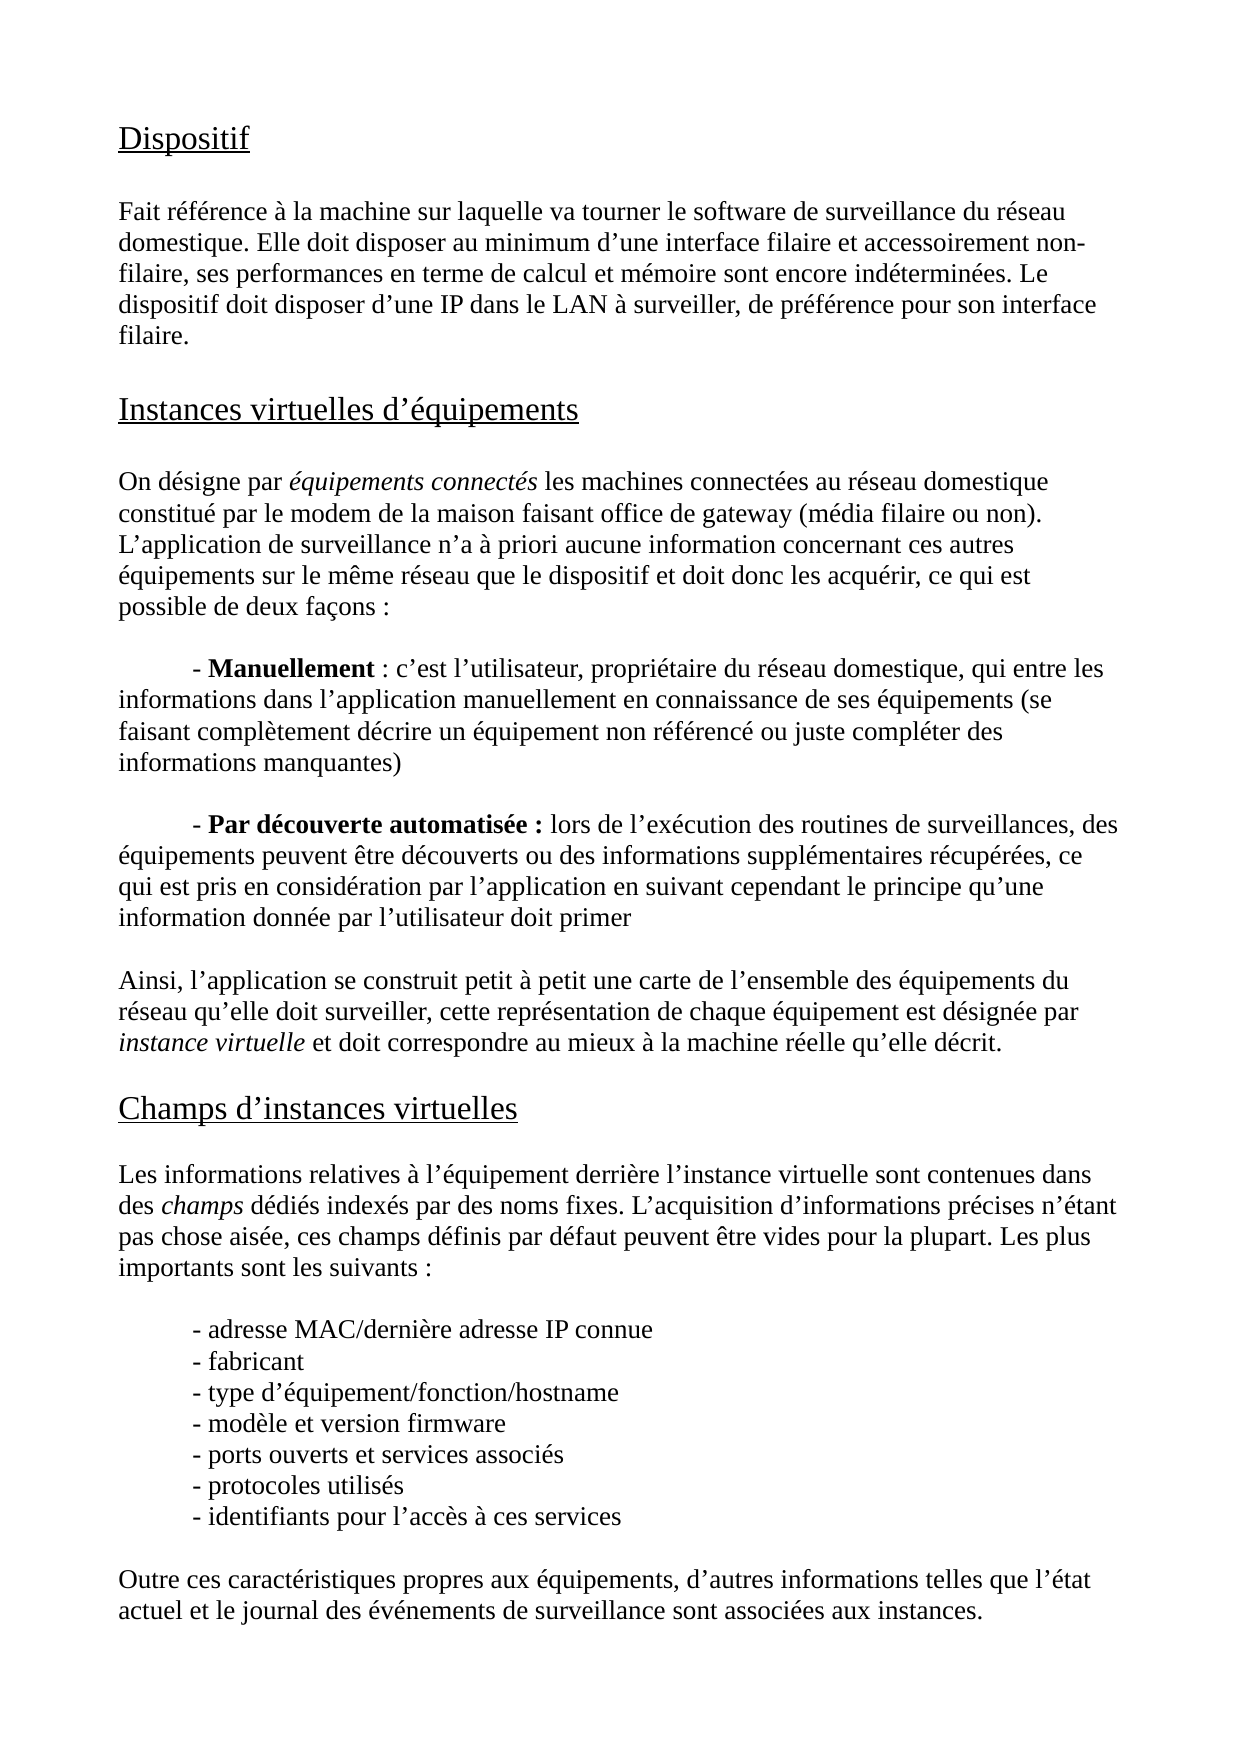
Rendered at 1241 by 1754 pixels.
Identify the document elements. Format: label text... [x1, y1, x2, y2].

text - Par découverte automatisée : lors de l’exécution des routines de surveillances, des équipements peuvent être découverts ou des informations supplémentaires récupérées, ce qui est pris en considération par l’application en suivant cependant le principe qu’une information donnée par l’utilisateur doit primer [118, 808, 1122, 933]
text - identifiants pour l’accès à ces services [118, 1501, 1122, 1532]
text Dispositif [118, 118, 1122, 156]
text Instances virtuelles d’équipements [118, 389, 1122, 427]
text - adresse MAC/dernière adresse IP connue [118, 1314, 1122, 1345]
text Champs d’instances virtuelles [118, 1088, 1122, 1127]
text - ports ouverts et services associés [118, 1438, 1122, 1469]
text - modèle et version firmware [118, 1407, 1122, 1438]
text Outre ces caractéristiques propres aux équipements, d’autres informations telles que l’état actuel et le journal des événements de surveillance sont associées aux instances. [118, 1563, 1122, 1625]
text - fabricant [118, 1345, 1122, 1376]
text Fait référence à la machine sur laquelle va tourner le software de surveillance du réseau domestique. Elle doit disposer au minimum d’une interface filaire et accessoirement non-filaire, ses performances en terme de calcul et mémoire sont encore indéterminées. Le dispositif doit disposer d’une IP dans le LAN à surveiller, de préférence pour son interface filaire. [118, 195, 1122, 351]
text Les informations relatives à l’équipement derrière l’instance virtuelle sont contenues dans des champs dédiés indexés par des noms fixes. L’acquisition d’informations précises n’étant pas chose aisée, ces champs définis par défaut peuvent être vides pour la plupart. Les plus importants sont les suivants : [118, 1158, 1122, 1282]
text On désigne par équipements connectés les machines connectées au réseau domestique constitué par le modem de la maison faisant office de gateway (média filaire ou non). L’application de surveillance n’a à priori aucune information concernant ces autres équipements sur le même réseau que le dispositif et doit donc les acquérir, ce qui est possible de deux façons : [118, 466, 1122, 621]
text Ainsi, l’application se construit petit à petit une carte de l’ensemble des équipements du réseau qu’elle doit surveiller, cette représentation de chaque équipement est désignée par instance virtuelle et doit correspondre au mieux à la machine réelle qu’elle décrit. [118, 964, 1122, 1057]
text - type d’équipement/fonction/hostname [118, 1376, 1122, 1407]
text - protocoles utilisés [118, 1469, 1122, 1501]
text - Manuellement : c’est l’utilisateur, propriétaire du réseau domestique, qui entre les informations dans l’application manuellement en connaissance de ses équipements (se faisant complètement décrire un équipement non référencé ou juste compléter des informations manquantes) [118, 652, 1122, 777]
